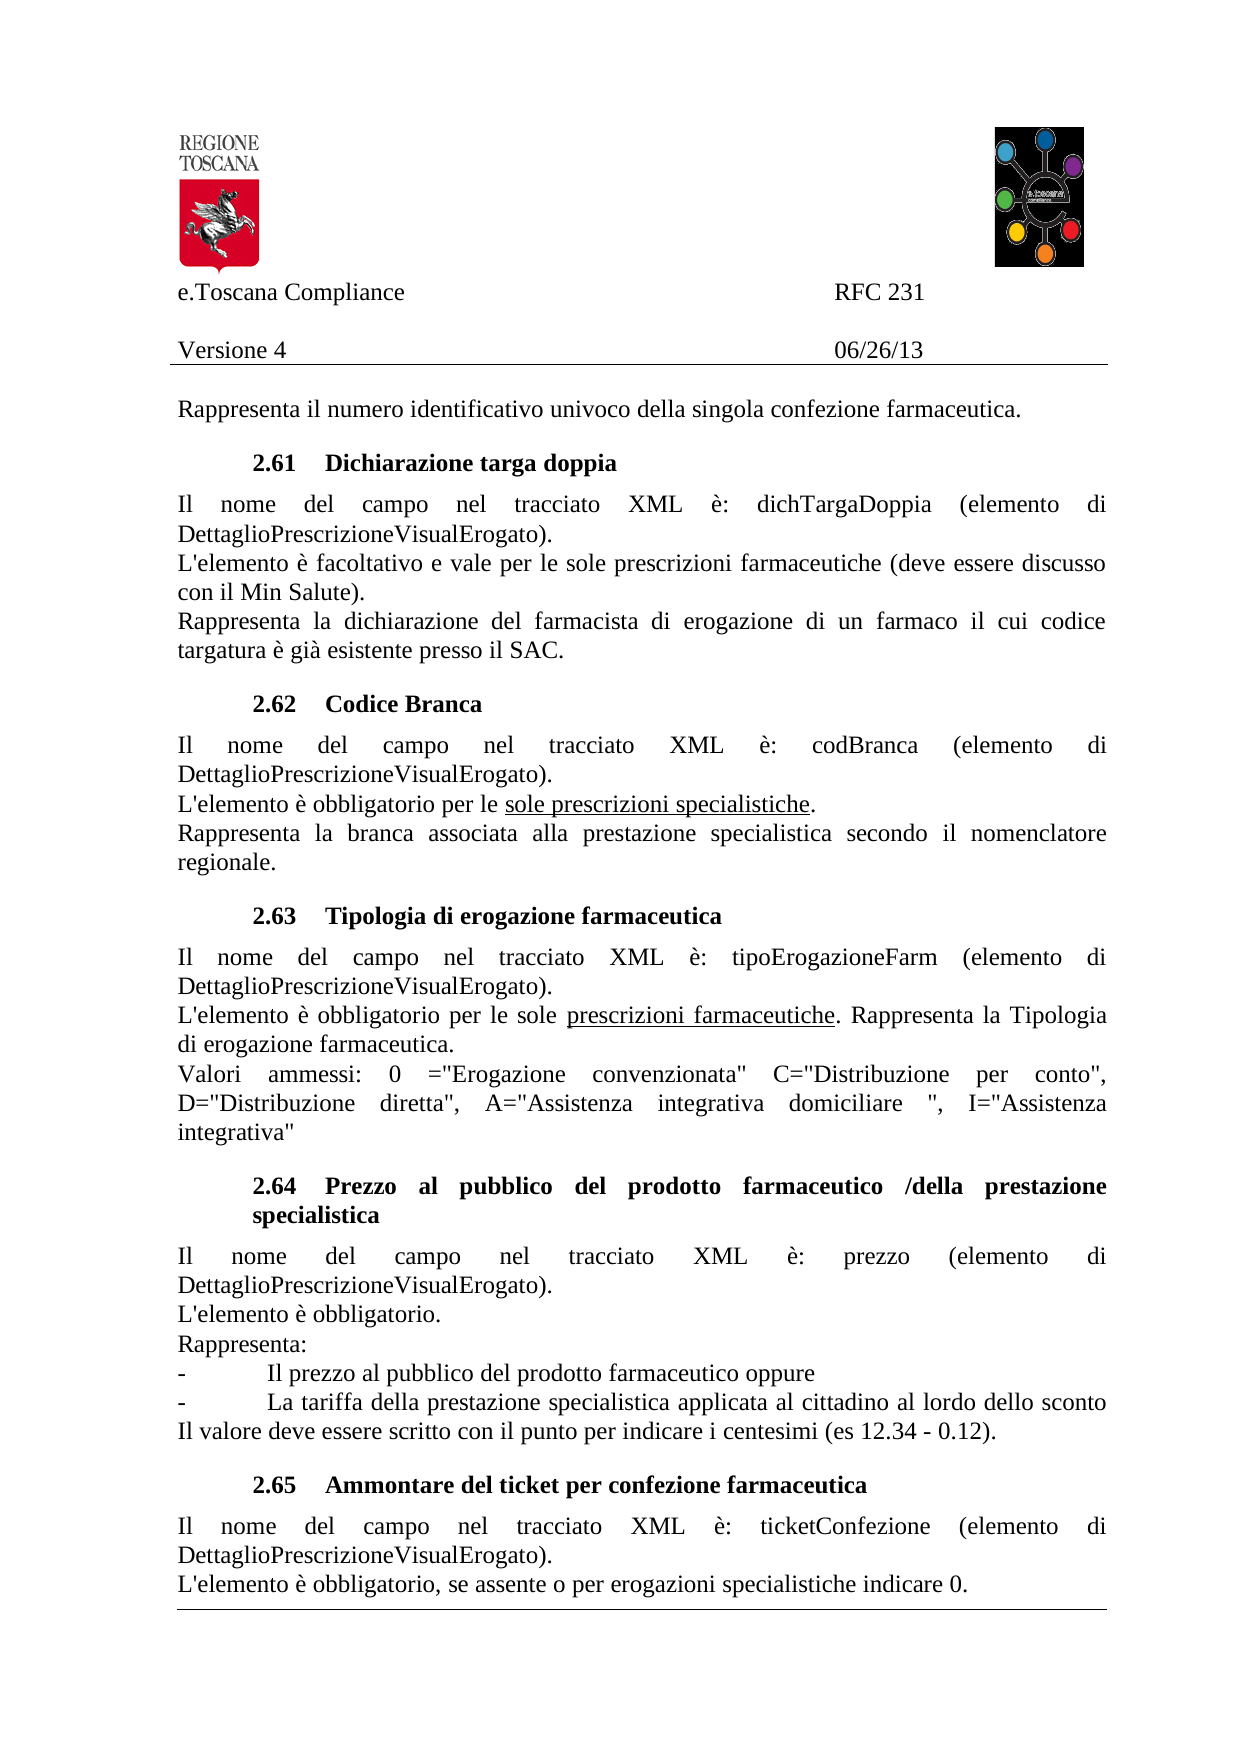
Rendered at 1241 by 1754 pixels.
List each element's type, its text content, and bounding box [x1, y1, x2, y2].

text L'elemento è obbligatorio per le sole prescrizioni farmaceutiche. Rappresenta la Tipologia di erogazione farmaceutica. [177, 1000, 1107, 1058]
text Rappresenta la dichiarazione del farmacista di erogazione di un farmaco il cui codice targatura è già esistente presso il SAC. [177, 606, 1107, 664]
text - La tariffa della prestazione specialistica applicata al cittadino al lordo dello sconto Il valore deve essere scritto con il punto per indicare i centesimi (es 12.34 - 0.12). [177, 1387, 1107, 1445]
picture [178, 133, 260, 277]
text - Il prezzo al pubblico del prodotto farmaceutico oppure [177, 1357, 1107, 1387]
subtitle Dichiarazione targa doppia [252, 448, 1107, 477]
text Rappresenta il numero identificativo univoco della singola confezione farmaceutica. [177, 394, 1107, 423]
subtitle Prezzo al pubblico del prodotto farmaceutico /della prestazione specialistica [252, 1171, 1107, 1229]
subtitle Tipologia di erogazione farmaceutica [252, 901, 1107, 930]
text Valori ammessi: 0 ="Erogazione convenzionata" C="Distribuzione per conto", D="Distribuzione diretta", A="Assistenza integrativa domiciliare ", I="Assistenza integrativa" [177, 1058, 1107, 1146]
text Il nome del campo nel tracciato XML è: prezzo (elemento di DettaglioPrescrizioneVisualErogato). [177, 1241, 1107, 1299]
text L'elemento è obbligatorio. [177, 1299, 1107, 1328]
text Rappresenta: [177, 1328, 1107, 1357]
text L'elemento è obbligatorio, se assente o per erogazioni specialistiche indicare 0. [177, 1569, 1107, 1598]
text Il nome del campo nel tracciato XML è: codBranca (elemento di DettaglioPrescrizioneVisualErogato). [177, 730, 1107, 788]
text Rappresenta la branca associata alla prestazione specialistica secondo il nomenclatore regionale. [177, 817, 1107, 876]
subtitle Ammontare del ticket per confezione farmaceutica [252, 1470, 1107, 1499]
text Il nome del campo nel tracciato XML è: tipoErogazioneFarm (elemento di DettaglioPrescrizioneVisualErogato). [177, 942, 1107, 1000]
text Il nome del campo nel tracciato XML è: dichTargaDoppia (elemento di DettaglioPrescrizioneVisualErogato). [177, 489, 1107, 547]
text Il nome del campo nel tracciato XML è: ticketConfezione (elemento di DettaglioPrescrizioneVisualErogato). [177, 1511, 1107, 1569]
text L'elemento è facoltativo e vale per le sole prescrizioni farmaceutiche (deve essere discusso con il Min Salute). [177, 547, 1107, 606]
subtitle Codice Branca [252, 689, 1107, 718]
text L'elemento è obbligatorio per le sole prescrizioni specialistiche. [177, 788, 1107, 817]
